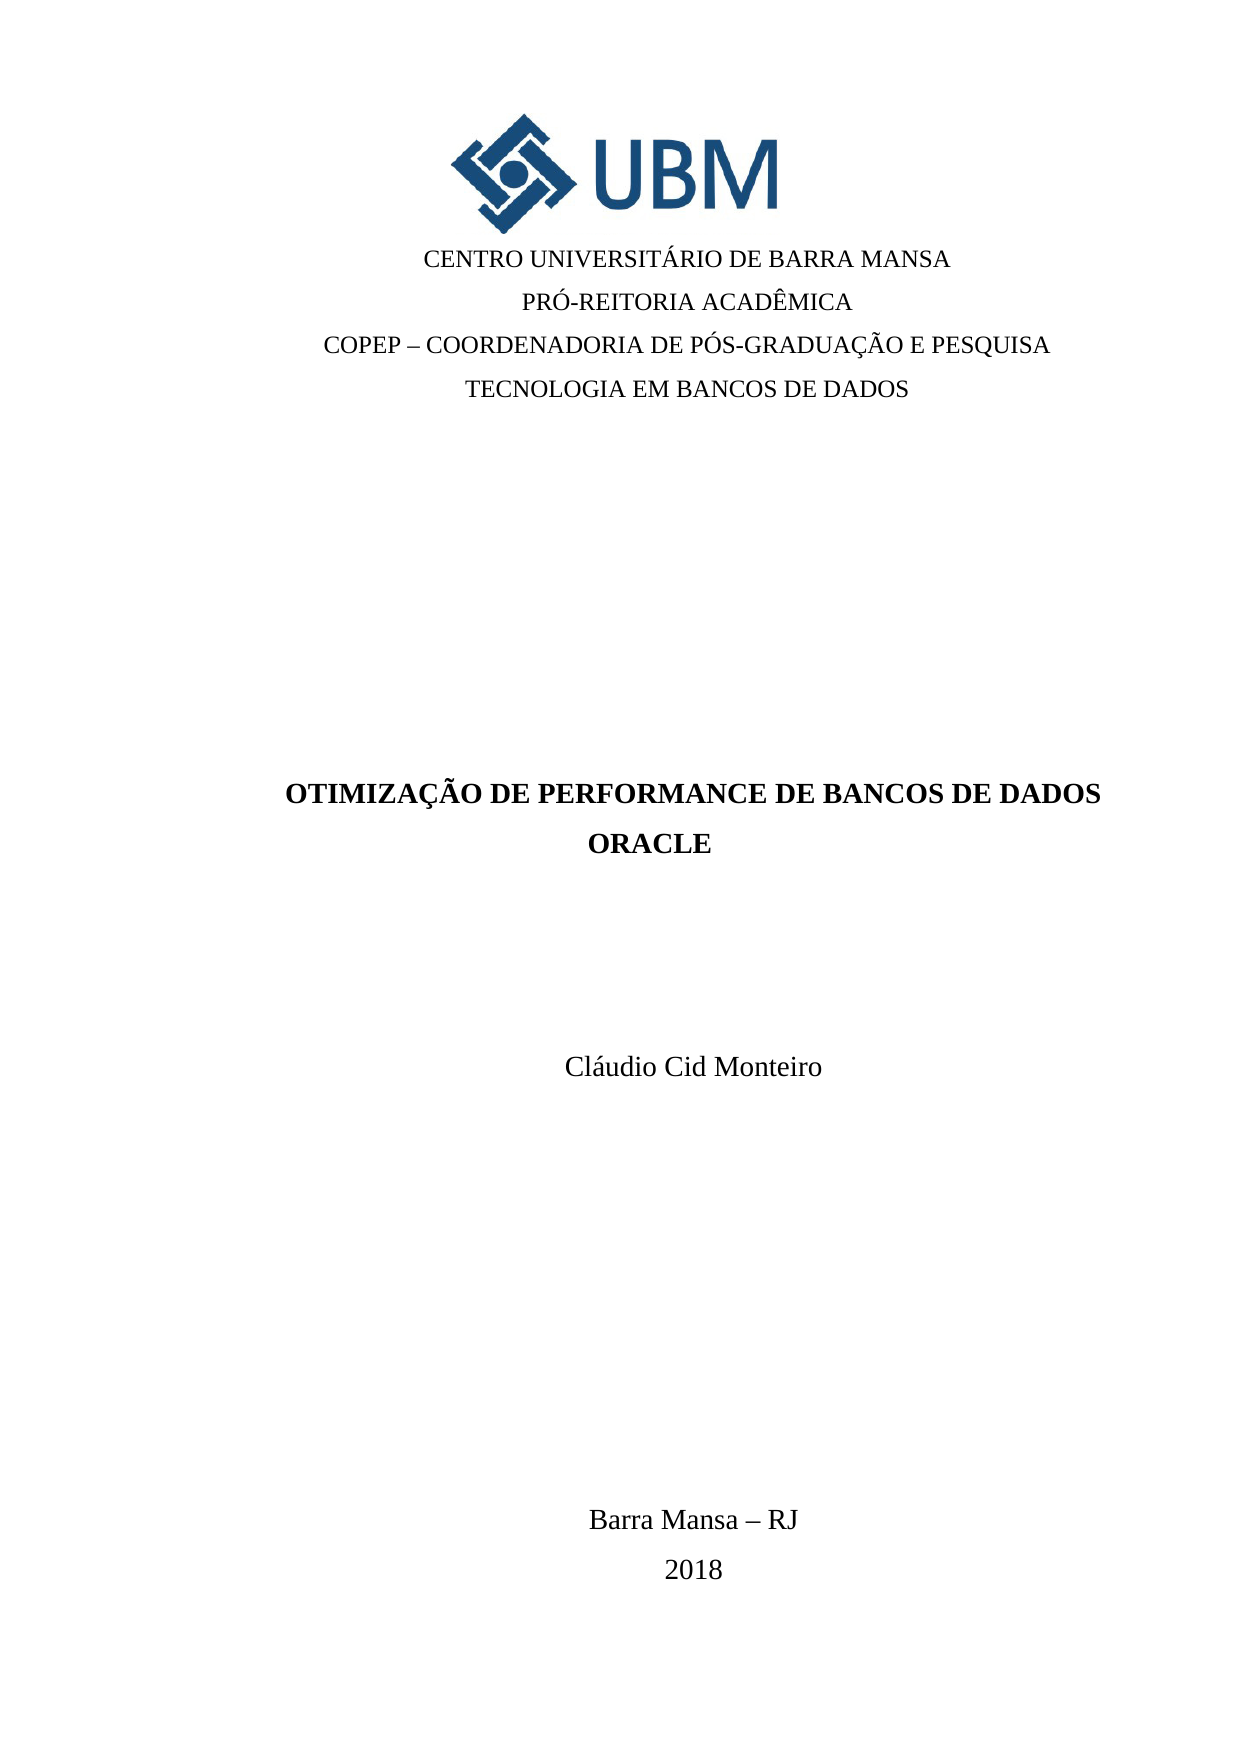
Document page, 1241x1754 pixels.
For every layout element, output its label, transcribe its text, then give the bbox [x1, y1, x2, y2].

text TECNOLOGIA EM BANCOS DE DADOS [177, 374, 1122, 402]
text Cláudio Cid Monteiro [177, 1049, 1122, 1083]
subtitle OTIMIZAÇÃO DE PERFORMANCE DE BANCOS DE DADOS ORACLE [177, 776, 1122, 860]
text COPEP – COORDENADORIA DE PÓS-GRADUAÇÃO E PESQUISA [177, 331, 1122, 359]
text Barra Mansa – RJ [177, 1502, 1122, 1536]
picture [450, 113, 780, 235]
text 2018 [177, 1552, 1122, 1586]
text PRÓ-REITORIA ACADÊMICA [177, 287, 1122, 316]
text CENTRO UNIVERSITÁRIO DE BARRA MANSA [177, 244, 1122, 273]
text [435, 106, 795, 242]
